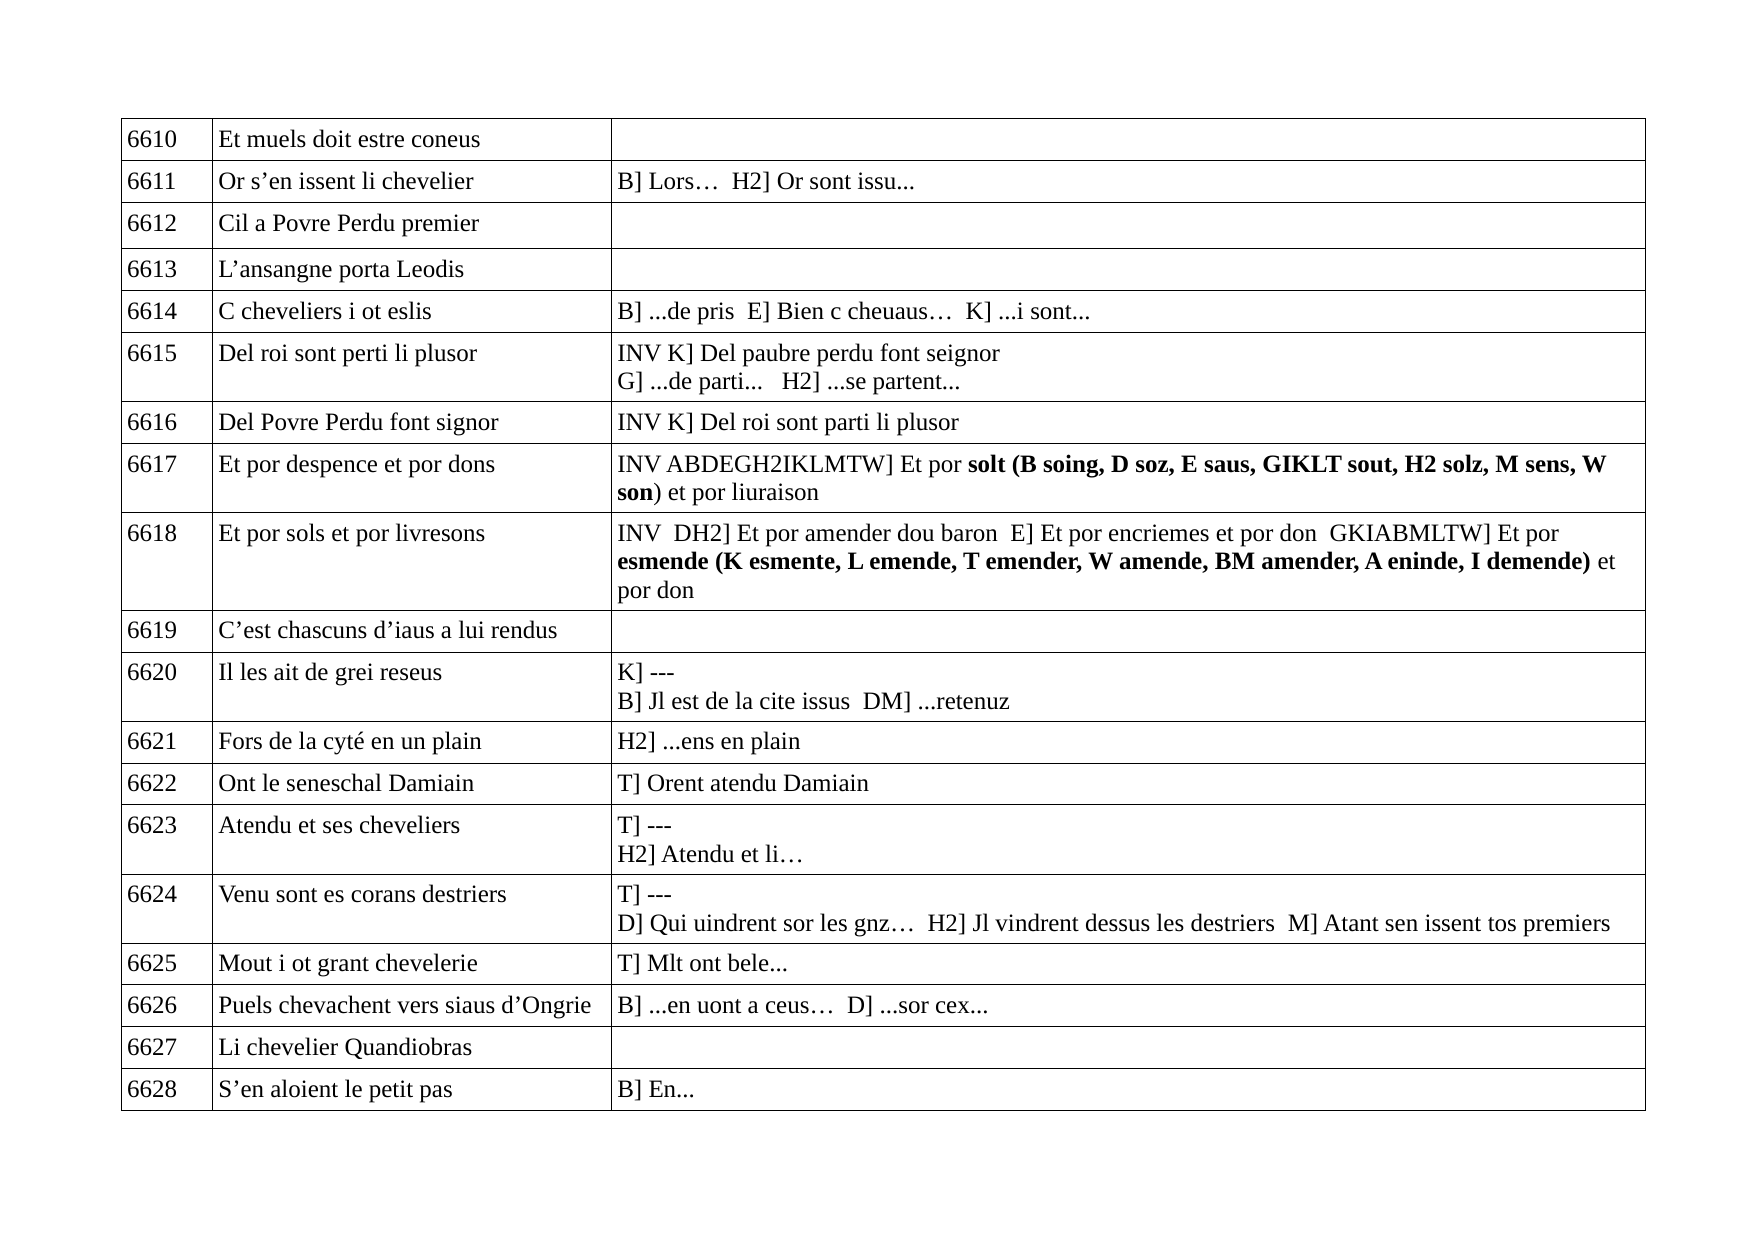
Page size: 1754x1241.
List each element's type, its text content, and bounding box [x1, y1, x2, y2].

table_cell 6617 [122, 444, 212, 512]
table_cell L’ansangne porta Leodis [213, 249, 611, 290]
table_cell 6616 [122, 402, 212, 443]
table_cell 6610 [122, 119, 212, 160]
table_cell Et por sols et por livresons [213, 513, 611, 610]
table_cell C cheveliers i ot eslis [213, 291, 611, 332]
table_cell [612, 203, 1645, 248]
table_cell Atendu et ses cheveliers [213, 805, 611, 873]
table_cell INV DH2] Et por amender dou baron E] Et por encriemes et por don GKIABMLTW] Et por esmende (K esmente, L emende, T emender, W amende, BM amender, A eninde, I demende) et por don [612, 513, 1645, 610]
table_cell Del roi sont perti li plusor [213, 333, 611, 401]
table_cell Del Povre Perdu font signor [213, 402, 611, 443]
table_cell Et muels doit estre coneus [213, 119, 611, 160]
table_cell H2] ...ens en plain [612, 722, 1645, 762]
table_cell B] Lors… H2] Or sont issu... [612, 161, 1645, 202]
table_cell 6613 [122, 249, 212, 290]
table_cell 6623 [122, 805, 212, 873]
table_cell 6627 [122, 1027, 212, 1068]
table_cell 6626 [122, 985, 212, 1026]
table_cell 6625 [122, 944, 212, 984]
table_cell Ont le seneschal Damiain [213, 764, 611, 804]
table_cell 6611 [122, 161, 212, 202]
table_cell T] Mlt ont bele... [612, 944, 1645, 984]
table_cell [612, 249, 1645, 290]
table_cell [612, 611, 1645, 652]
table_cell Et por despence et por dons [213, 444, 611, 512]
table_cell B] En... [612, 1069, 1645, 1110]
table_cell T] --- H2] Atendu et li… [612, 805, 1645, 873]
table_cell 6624 [122, 875, 212, 942]
table_cell INV K] Del paubre perdu font seignor G] ...de parti... H2] ...se partent... [612, 333, 1645, 401]
table_cell INV K] Del roi sont parti li plusor [612, 402, 1645, 443]
table_cell 6612 [122, 203, 212, 248]
table_cell 6622 [122, 764, 212, 804]
table_cell 6620 [122, 653, 212, 721]
table_cell Puels chevachent vers siaus d’Ongrie [213, 985, 611, 1026]
table_cell Venu sont es corans destriers [213, 875, 611, 942]
table_cell C’est chascuns d’iaus a lui rendus [213, 611, 611, 652]
table_cell Or s’en issent li chevelier [213, 161, 611, 202]
table_cell [612, 119, 1645, 160]
table_cell T] --- D] Qui uindrent sor les gnz… H2] Jl vindrent dessus les destriers M] Atant sen issent tos premiers [612, 875, 1645, 942]
table_cell Mout i ot grant chevelerie [213, 944, 611, 984]
table_cell Il les ait de grei reseus [213, 653, 611, 721]
table_cell 6619 [122, 611, 212, 652]
table_cell 6628 [122, 1069, 212, 1110]
table_cell Cil a Povre Perdu premier [213, 203, 611, 248]
table_cell Li chevelier Quandiobras [213, 1027, 611, 1068]
table_cell K] --- B] Jl est de la cite issus DM] ...retenuz [612, 653, 1645, 721]
table_cell 6615 [122, 333, 212, 401]
table_cell 6614 [122, 291, 212, 332]
table_cell Fors de la cyté en un plain [213, 722, 611, 762]
table_cell INV ABDEGH2IKLMTW] Et por solt (B soing, D soz, E saus, GIKLT sout, H2 solz, M sens, W son) et por liuraison [612, 444, 1645, 512]
table_cell 6621 [122, 722, 212, 762]
table_cell T] Orent atendu Damiain [612, 764, 1645, 804]
table_cell B] ...en uont a ceus… D] ...sor cex... [612, 985, 1645, 1026]
table_cell [612, 1027, 1645, 1068]
table_cell 6618 [122, 513, 212, 610]
table_cell S’en aloient le petit pas [213, 1069, 611, 1110]
table_cell B] ...de pris E] Bien c cheuaus… K] ...i sont... [612, 291, 1645, 332]
